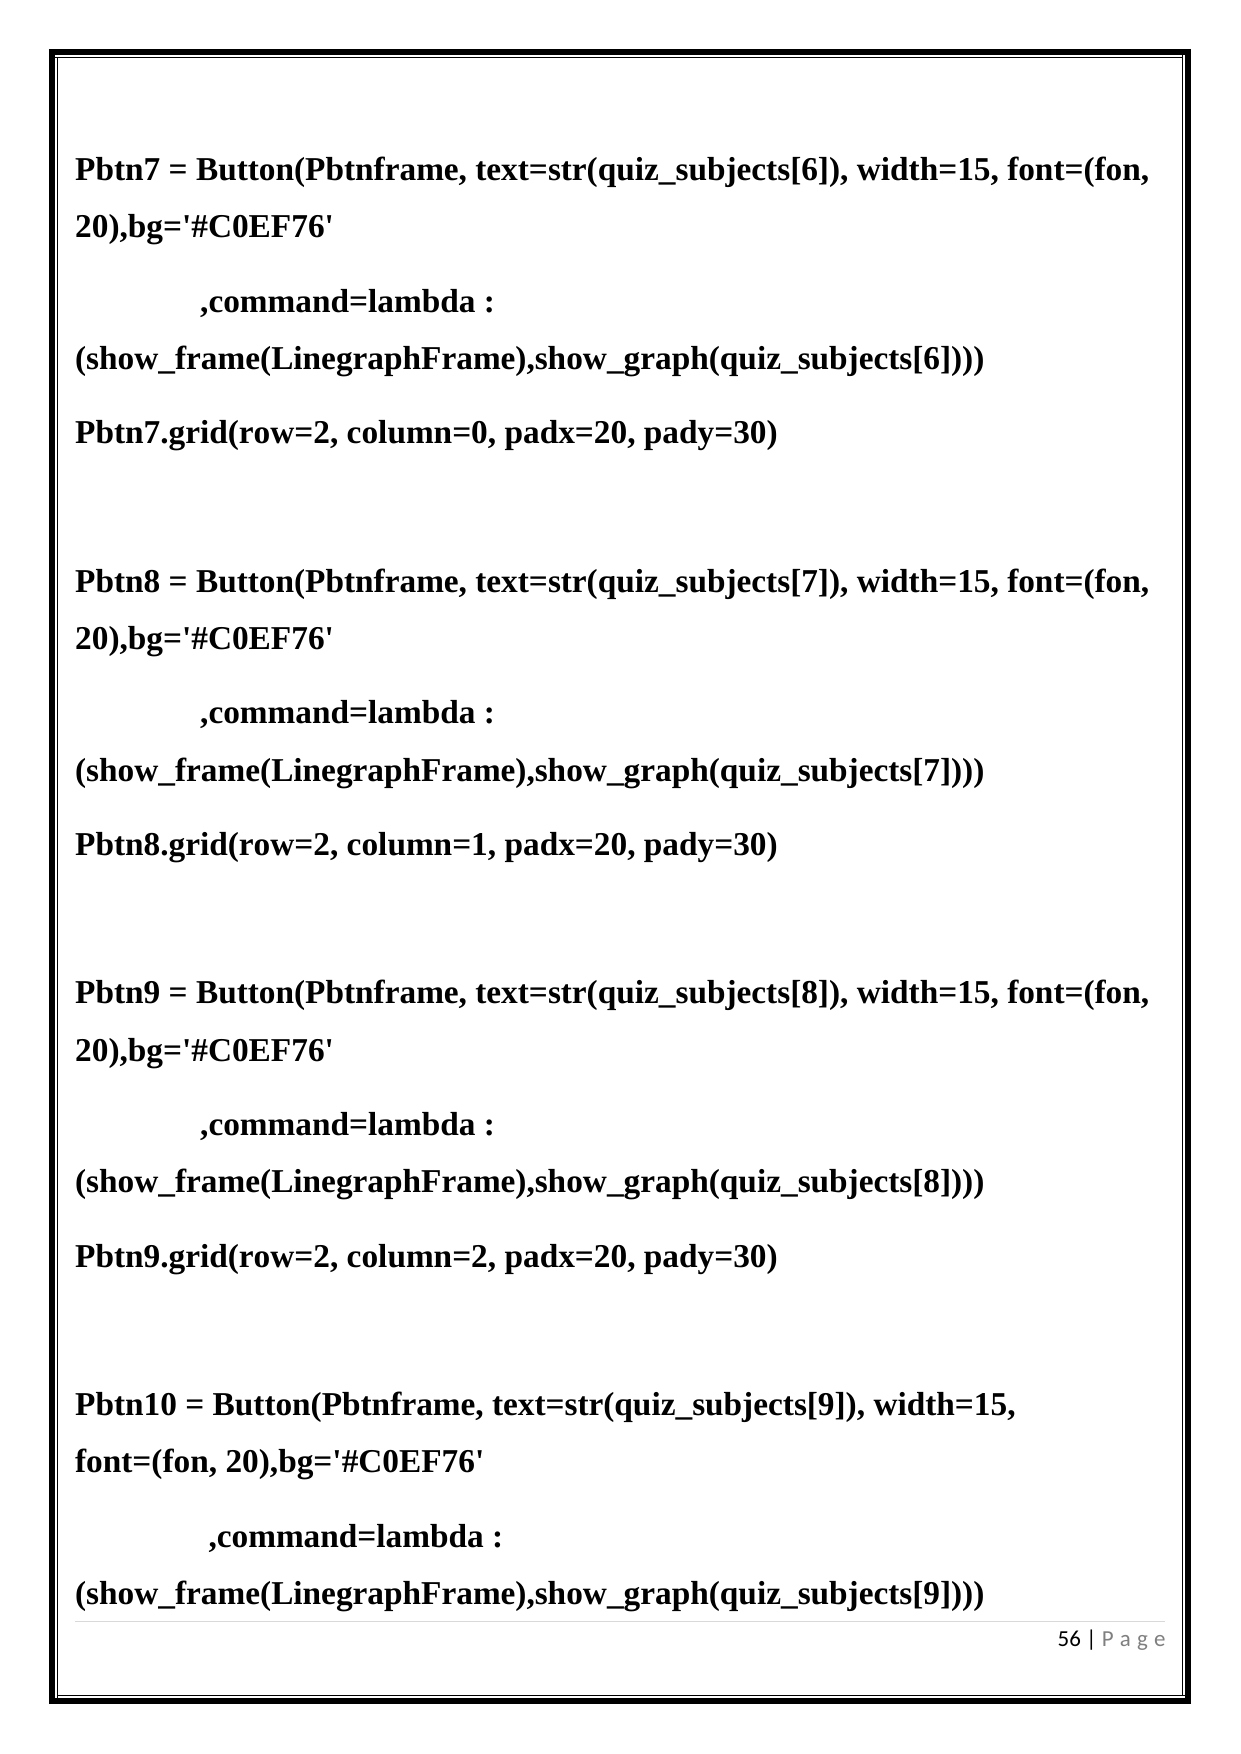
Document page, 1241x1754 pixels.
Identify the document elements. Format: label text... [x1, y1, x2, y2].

text ,command=lambda :(show_frame(LinegraphFrame),show_graph(quiz_subjects[6]))) [75, 281, 1165, 377]
text Pbtn7.grid(row=2, column=0, padx=20, pady=30) [75, 412, 1165, 451]
text ,command=lambda :(show_frame(LinegraphFrame),show_graph(quiz_subjects[9]))) [75, 1516, 1165, 1612]
text ,command=lambda :(show_frame(LinegraphFrame),show_graph(quiz_subjects[7]))) [75, 692, 1165, 788]
text Pbtn8.grid(row=2, column=1, padx=20, pady=30) [75, 824, 1165, 862]
text Pbtn9 = Button(Pbtnframe, text=str(quiz_subjects[8]), width=15, font=(fon, 20),bg='#C0EF76' [75, 972, 1165, 1068]
text Pbtn10 = Button(Pbtnframe, text=str(quiz_subjects[9]), width=15, font=(fon, 20),bg='#C0EF76' [75, 1384, 1165, 1480]
text Pbtn9.grid(row=2, column=2, padx=20, pady=30) [75, 1236, 1165, 1274]
text ,command=lambda :(show_frame(LinegraphFrame),show_graph(quiz_subjects[8]))) [75, 1104, 1165, 1200]
text Pbtn8 = Button(Pbtnframe, text=str(quiz_subjects[7]), width=15, font=(fon, 20),bg='#C0EF76' [75, 561, 1165, 657]
text Pbtn7 = Button(Pbtnframe, text=str(quiz_subjects[6]), width=15, font=(fon, 20),bg='#C0EF76' [75, 149, 1165, 245]
